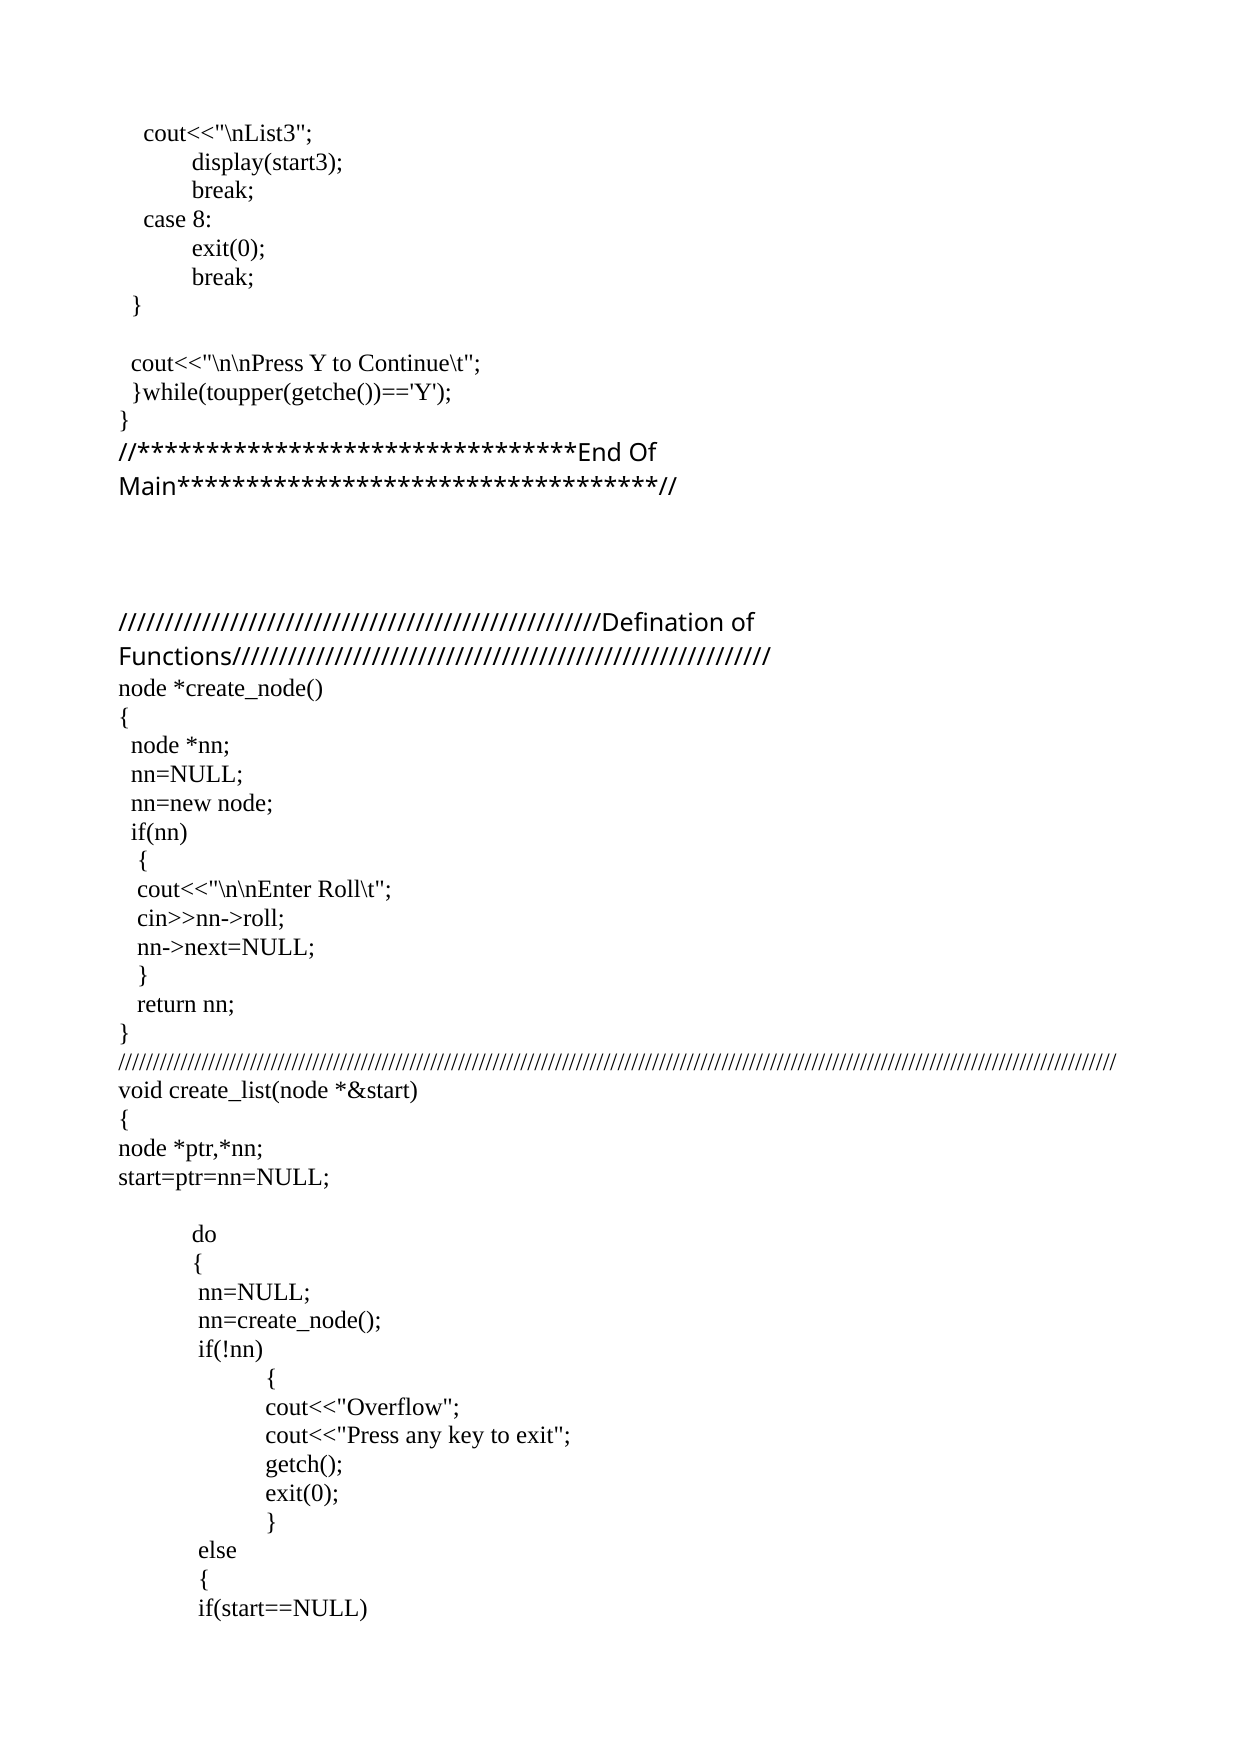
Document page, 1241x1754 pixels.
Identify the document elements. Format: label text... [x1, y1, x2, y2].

text //////////////////////////////////////////////////////////////////////////////////////////////////////////////////////////////////////////////// [118, 1047, 1122, 1075]
text node *ptr,*nn; [118, 1133, 1122, 1162]
text else [118, 1535, 1122, 1564]
text nn=NULL; [118, 759, 1122, 788]
text { [118, 1363, 1122, 1392]
text }while(toupper(getche())=='Y'); [118, 377, 1122, 406]
text cout<<"\nList3"; [118, 118, 1122, 147]
text nn=NULL; [118, 1277, 1122, 1305]
text if(start==NULL) [118, 1593, 1122, 1622]
text getch(); [118, 1449, 1122, 1478]
text node *nn; [118, 730, 1122, 759]
text } [118, 1018, 1122, 1047]
text } [118, 960, 1122, 989]
text } [118, 1507, 1122, 1535]
text { [118, 1564, 1122, 1593]
text } [118, 291, 1122, 319]
text { [118, 1248, 1122, 1277]
text nn=new node; [118, 788, 1122, 817]
text if(nn) [118, 817, 1122, 845]
text nn=create_node(); [118, 1305, 1122, 1334]
text void create_list(node *&start) [118, 1075, 1122, 1104]
text ////////////////////////////////////////////////////Defination of Functions////////////////////////////////////////////////////////// [118, 605, 1122, 673]
text node *create_node() [118, 673, 1122, 702]
text exit(0); [118, 1478, 1122, 1507]
text return nn; [118, 989, 1122, 1018]
text if(!nn) [118, 1334, 1122, 1363]
text } [118, 406, 1122, 434]
text break; [118, 262, 1122, 291]
text cin>>nn->roll; [118, 903, 1122, 932]
text start=ptr=nn=NULL; [118, 1162, 1122, 1190]
text { [118, 845, 1122, 874]
text display(start3); [118, 147, 1122, 176]
text nn->next=NULL; [118, 932, 1122, 960]
text { [118, 1104, 1122, 1133]
text cout<<"\n\nPress Y to Continue\t"; [118, 348, 1122, 377]
text //********************************End Of Main***********************************// [118, 434, 1122, 502]
text exit(0); [118, 233, 1122, 262]
text cout<<"Press any key to exit"; [118, 1420, 1122, 1449]
text do [118, 1219, 1122, 1248]
text case 8: [118, 204, 1122, 233]
text break; [118, 176, 1122, 204]
text cout<<"\n\nEnter Roll\t"; [118, 874, 1122, 903]
text cout<<"Overflow"; [118, 1392, 1122, 1420]
text { [118, 702, 1122, 730]
